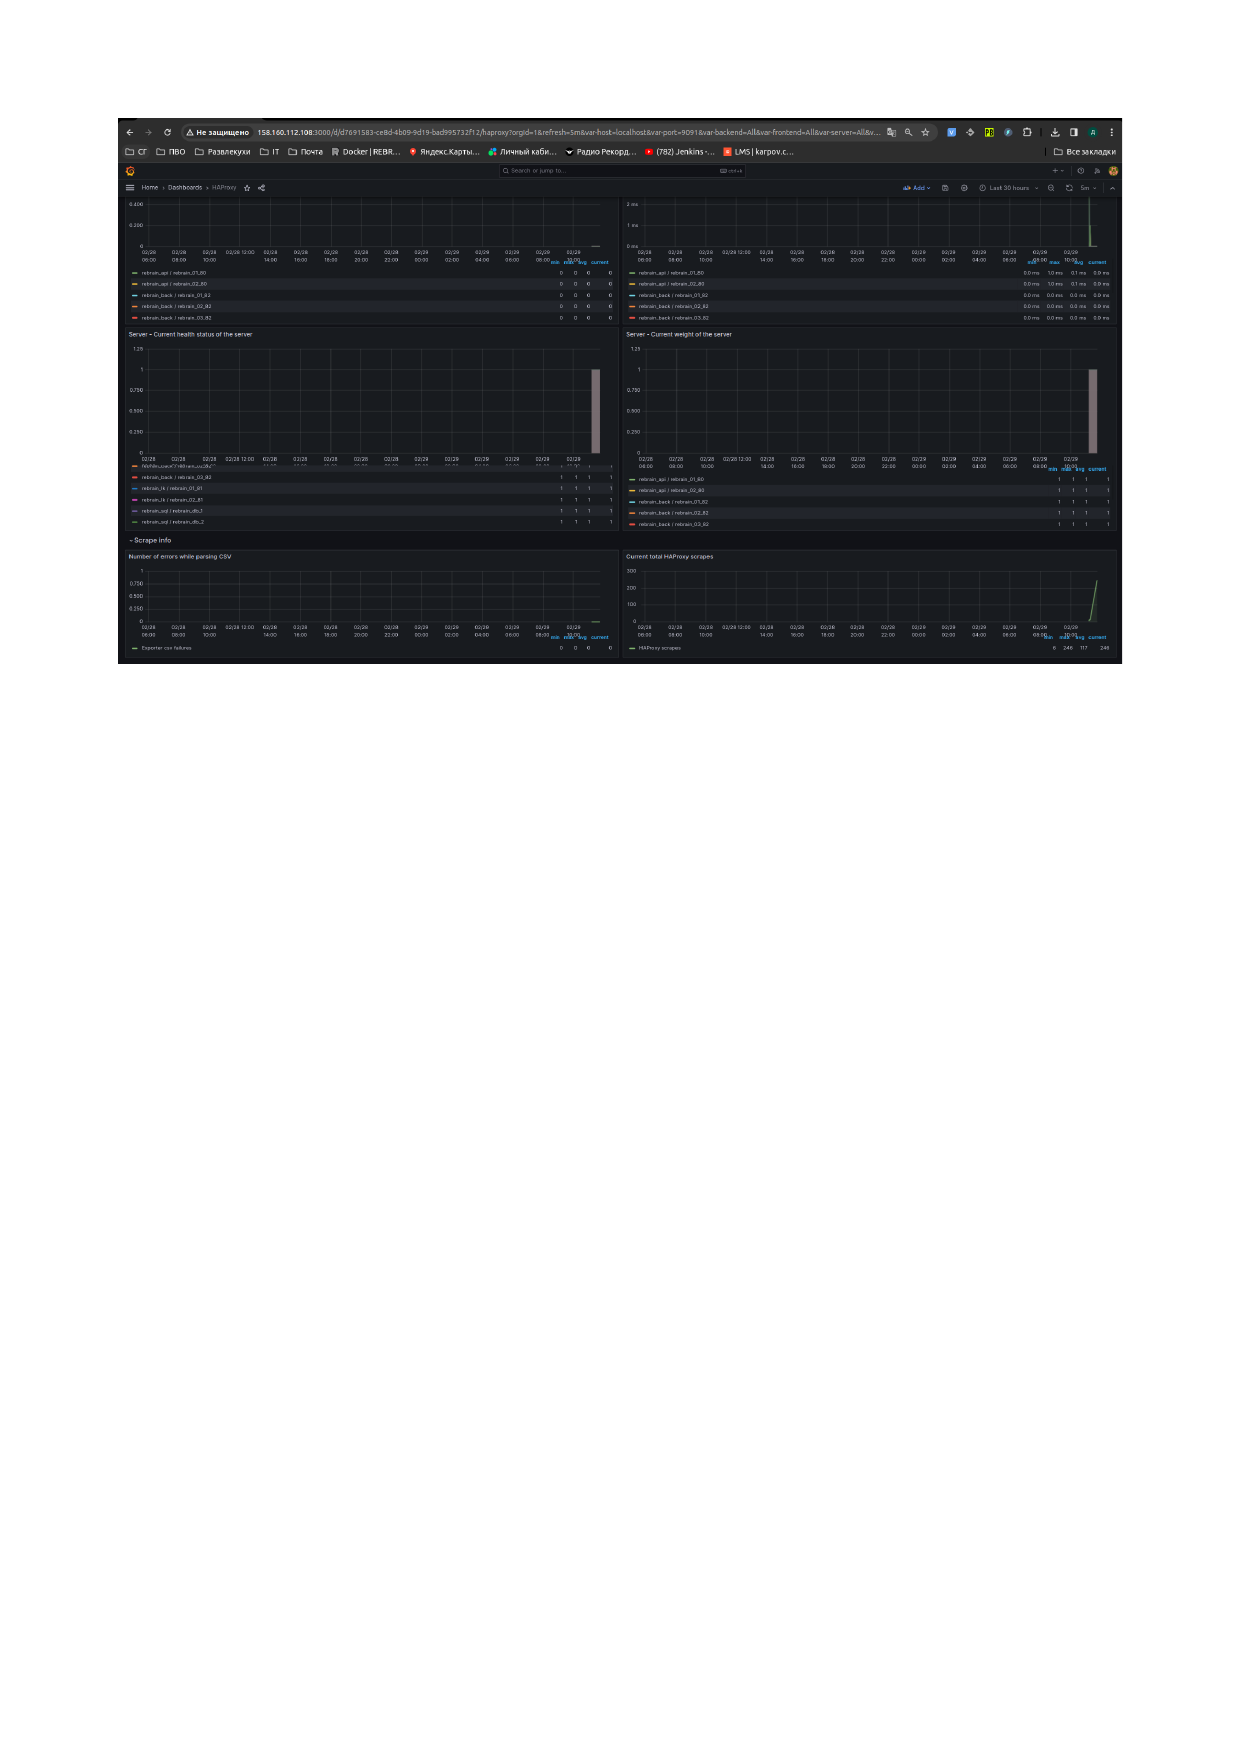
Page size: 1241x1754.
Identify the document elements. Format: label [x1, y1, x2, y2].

picture [118, 118, 1123, 664]
